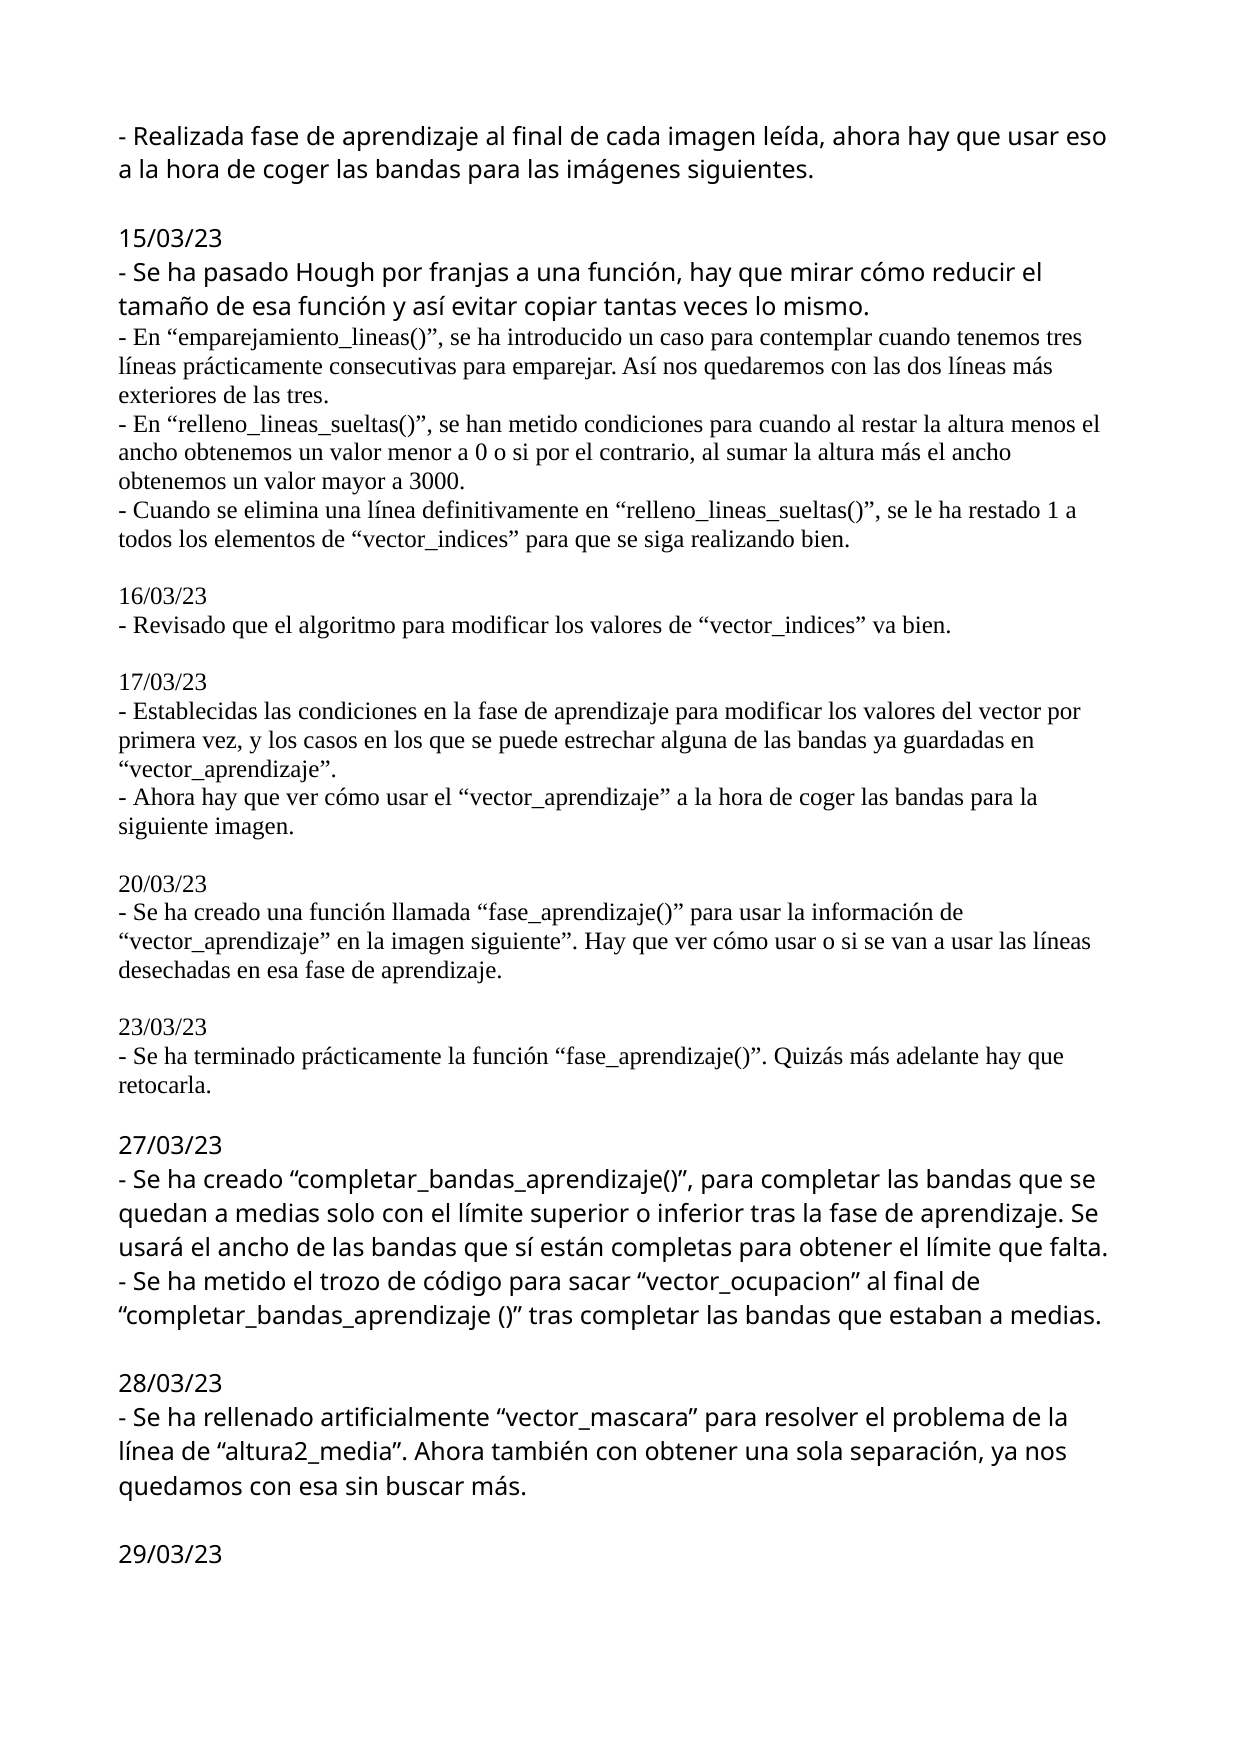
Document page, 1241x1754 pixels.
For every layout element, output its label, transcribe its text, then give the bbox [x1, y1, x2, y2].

text 28/03/23 [118, 1366, 1122, 1400]
text 20/03/23 [118, 869, 1122, 897]
text - Revisado que el algoritmo para modificar los valores de “vector_indices” va bien. [118, 610, 1122, 639]
text - Se ha creado “completar_bandas_aprendizaje()”, para completar las bandas que se quedan a medias solo con el límite superior o inferior tras la fase de aprendizaje. Se usará el ancho de las bandas que sí están completas para obtener el límite que falta. [118, 1162, 1122, 1264]
text - Realizada fase de aprendizaje al final de cada imagen leída, ahora hay que usar eso a la hora de coger las bandas para las imágenes siguientes. [118, 118, 1122, 186]
text - En “relleno_lineas_sueltas()”, se han metido condiciones para cuando al restar la altura menos el ancho obtenemos un valor menor a 0 o si por el contrario, al sumar la altura más el ancho obtenemos un valor mayor a 3000. [118, 409, 1122, 495]
text 16/03/23 [118, 581, 1122, 610]
text 17/03/23 [118, 667, 1122, 696]
text 27/03/23 [118, 1127, 1122, 1162]
text - Se ha pasado Hough por franjas a una función, hay que mirar cómo reducir el tamaño de esa función y así evitar copiar tantas veces lo mismo. [118, 254, 1122, 322]
text - Se ha rellenado artificialmente “vector_mascara” para resolver el problema de la línea de “altura2_media”. Ahora también con obtener una sola separación, ya nos quedamos con esa sin buscar más. [118, 1400, 1122, 1502]
text - Se ha metido el trozo de código para sacar “vector_ocupacion” al final de [118, 1264, 1122, 1298]
text - Ahora hay que ver cómo usar el “vector_aprendizaje” a la hora de coger las bandas para la siguiente imagen. [118, 782, 1122, 840]
text “completar_bandas_aprendizaje ()” tras completar las bandas que estaban a medias. [118, 1298, 1122, 1332]
text - Cuando se elimina una línea definitivamente en “relleno_lineas_sueltas()”, se le ha restado 1 a todos los elementos de “vector_indices” para que se siga realizando bien. [118, 495, 1122, 552]
text - En “emparejamiento_lineas()”, se ha introducido un caso para contemplar cuando tenemos tres líneas prácticamente consecutivas para emparejar. Así nos quedaremos con las dos líneas más exteriores de las tres. [118, 322, 1122, 409]
text 23/03/23 [118, 1012, 1122, 1041]
text - Establecidas las condiciones en la fase de aprendizaje para modificar los valores del vector por primera vez, y los casos en los que se puede estrechar alguna de las bandas ya guardadas en “vector_aprendizaje”. [118, 696, 1122, 782]
text 29/03/23 [118, 1536, 1122, 1570]
text - Se ha terminado prácticamente la función “fase_aprendizaje()”. Quizás más adelante hay que retocarla. [118, 1041, 1122, 1099]
text 15/03/23 [118, 220, 1122, 254]
text - Se ha creado una función llamada “fase_aprendizaje()” para usar la información de “vector_aprendizaje” en la imagen siguiente”. Hay que ver cómo usar o si se van a usar las líneas desechadas en esa fase de aprendizaje. [118, 897, 1122, 984]
